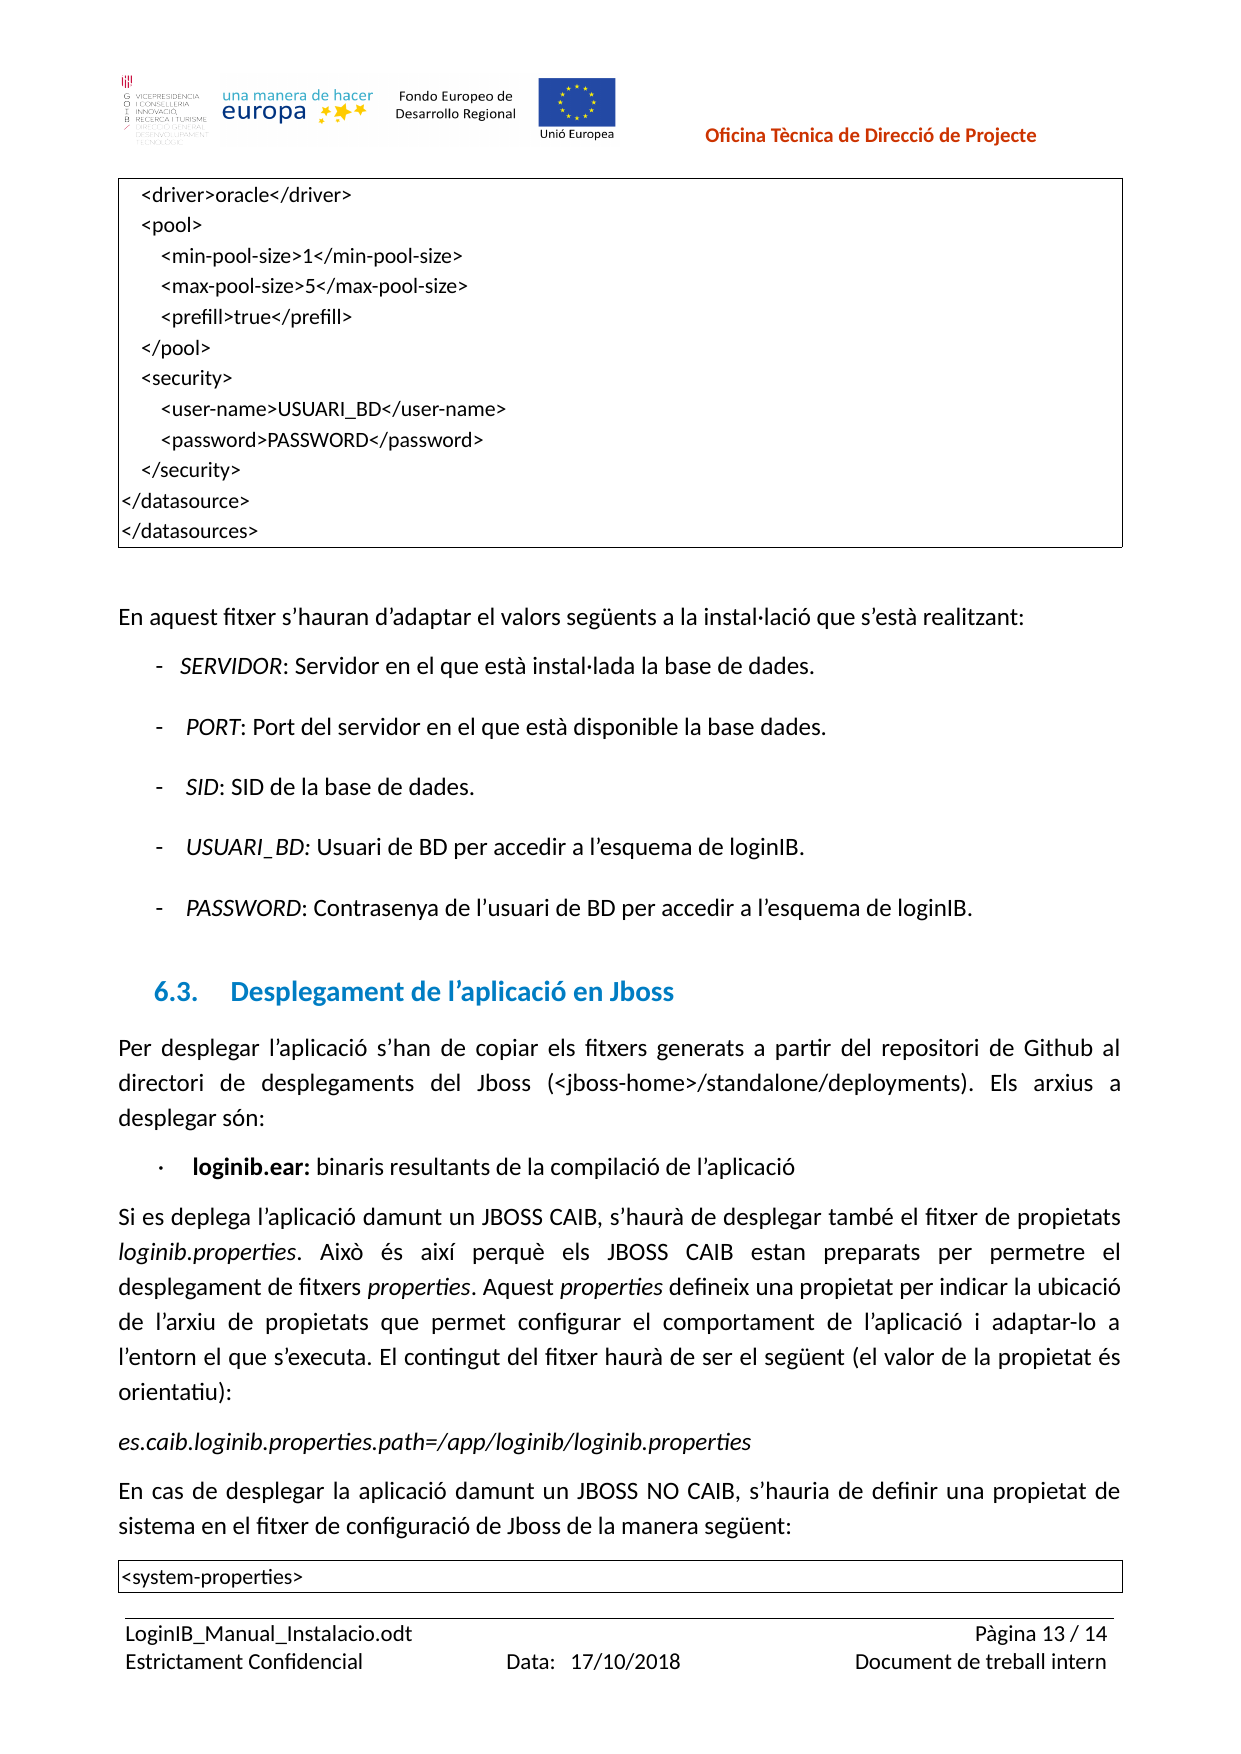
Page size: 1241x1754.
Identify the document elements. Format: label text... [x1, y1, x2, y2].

text </datasources> [119, 514, 1122, 547]
text es.caib.loginib.properties.path=/app/loginib/loginib.properties [118, 1426, 1122, 1456]
text Per desplegar l’aplicació s’han de copiar els fitxers generats a partir del repositori de Github al directori de desplegaments del Jboss (<jboss-home>/standalone/deployments). Els arxius a desplegar són: [118, 1032, 1122, 1132]
text En aquest fitxer s’hauran d’adaptar el valors següents a la instal·lació que s’està realitzant: [118, 601, 1122, 631]
text <prefill>true</prefill> [119, 300, 1122, 330]
picture [219, 73, 621, 147]
text · loginib.ear: binaris resultants de la compilació de l’aplicació [81, 1151, 1122, 1182]
text - SERVIDOR: Servidor en el que està instal·lada la base de dades. [155, 650, 1122, 681]
text </pool> [119, 331, 1122, 361]
text <security> [119, 361, 1122, 391]
text <min-pool-size>1</min-pool-size> [119, 239, 1122, 269]
text - PASSWORD: Contrasenya de l’usuari de BD per accedir a l’esquema de loginIB. [155, 892, 1122, 922]
text <driver>oracle</driver> [119, 179, 1122, 207]
text <user-name>USUARI_BD</user-name> [119, 392, 1122, 422]
text </security> [119, 453, 1122, 483]
text <system-properties> [119, 1561, 1122, 1592]
text <pool> [119, 208, 1122, 238]
text - USUARI_BD: Usuari de BD per accedir a l’esquema de loginIB. [155, 831, 1122, 862]
text - PORT: Port del servidor en el que està disponible la base dades. [155, 711, 1122, 741]
text En cas de desplegar la aplicació damunt un JBOSS NO CAIB, s’hauria de definir una propietat de sistema en el fitxer de configuració de Jboss de la manera següent: [118, 1475, 1122, 1541]
text <max-pool-size>5</max-pool-size> [119, 269, 1122, 299]
picture [118, 73, 213, 147]
subtitle Desplegament de l’aplicació en Jboss [153, 973, 1122, 1008]
text Si es deplega l’aplicació damunt un JBOSS CAIB, s’haurà de desplegar també el fitxer de propietats loginib.properties. Això és així perquè els JBOSS CAIB estan preparats per permetre el desplegament de fitxers properties. Aquest properties defineix una propietat per indicar la ubicació de l’arxiu de propietats que permet configurar el comportament de l’aplicació i adaptar-lo a l’entorn el que s’executa. El contingut del fitxer haurà de ser el següent (el valor de la propietat és orientatiu): [118, 1201, 1122, 1407]
text - SID: SID de la base de dades. [155, 771, 1122, 802]
text </datasource> [119, 484, 1122, 514]
text <password>PASSWORD</password> [119, 423, 1122, 452]
